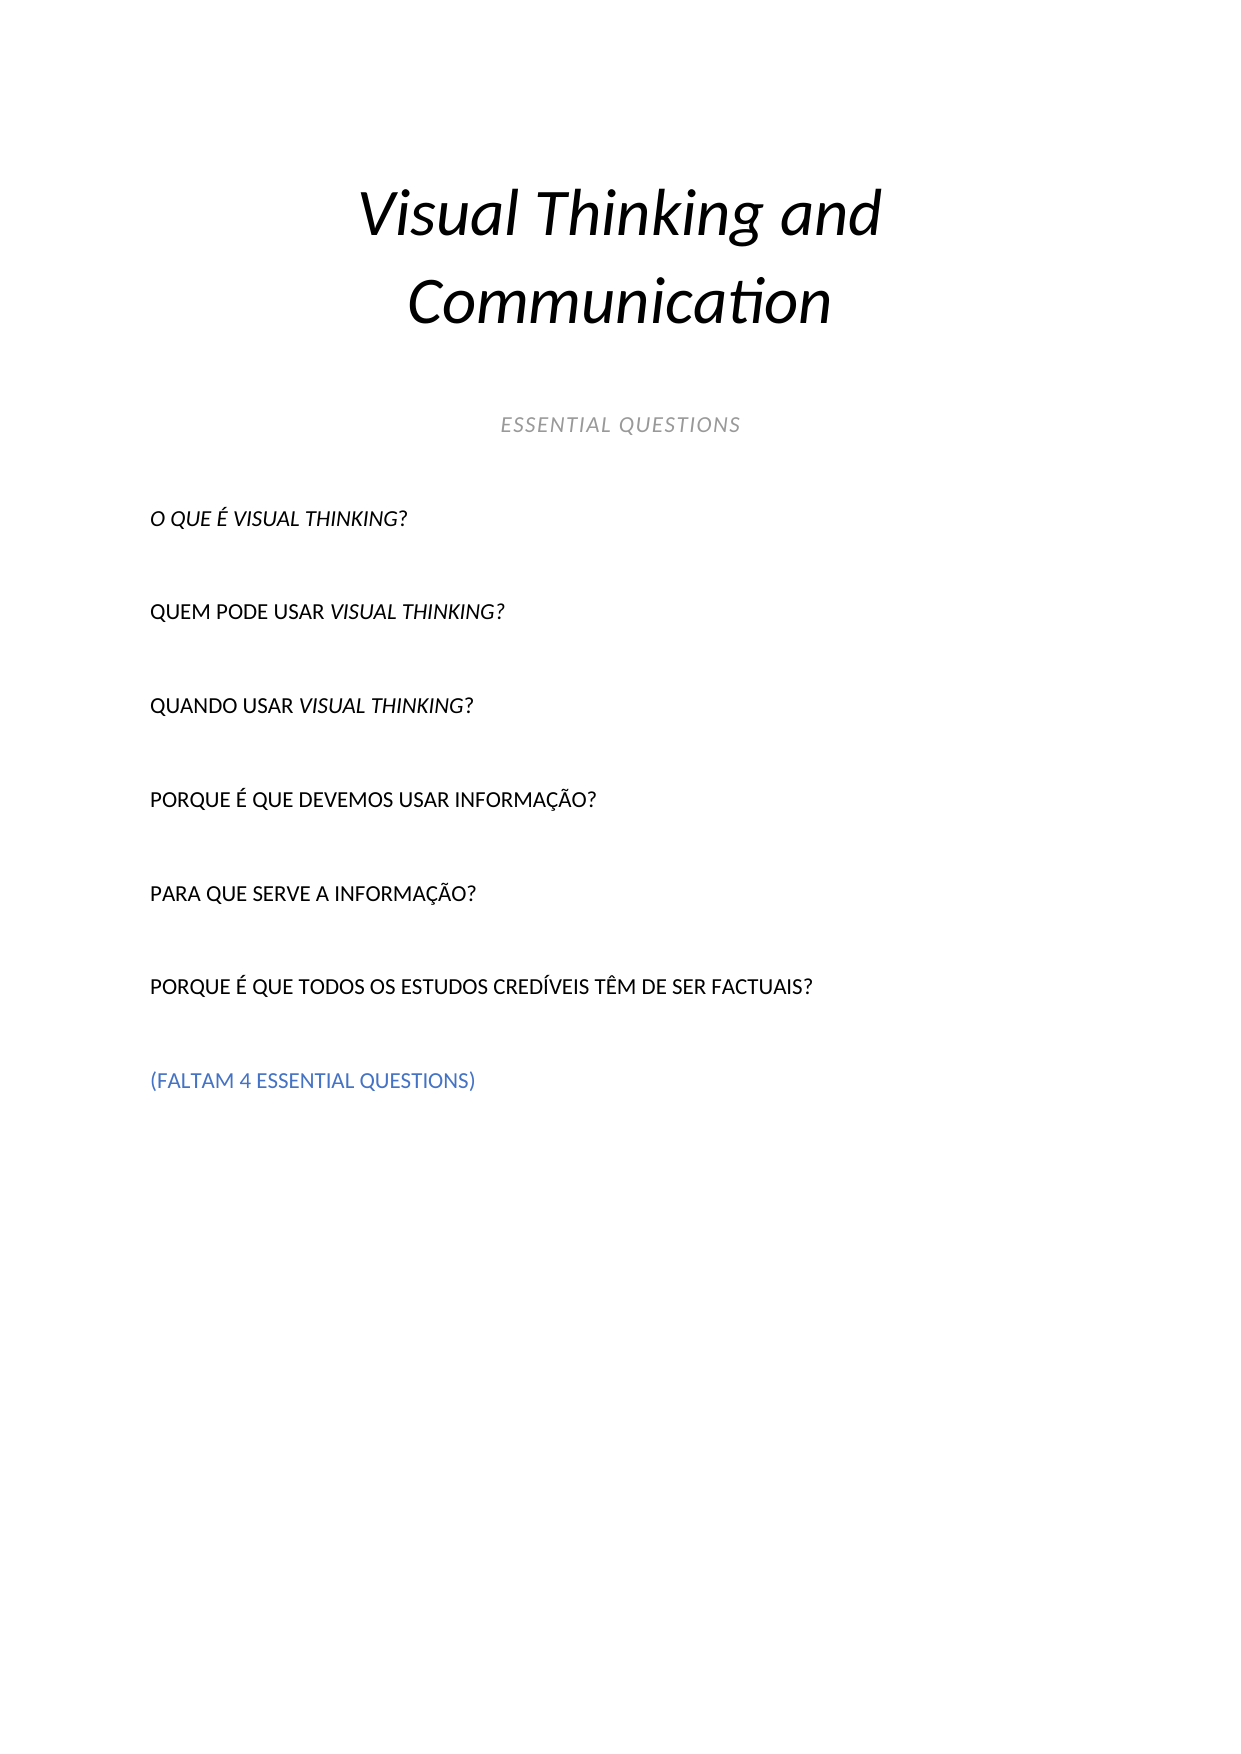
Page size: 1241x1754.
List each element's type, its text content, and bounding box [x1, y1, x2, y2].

text QUEM PODE USAR VISUAL THINKING? [150, 597, 1090, 626]
text PORQUE É QUE TODOS OS ESTUDOS CREDÍVEIS TÊM DE SER FACTUAIS? [150, 972, 1090, 1001]
subtitle ESSENTIAL QUESTIONS [150, 410, 1090, 438]
list (FALTAM 4 ESSENTIAL QUESTIONS) [150, 1066, 1090, 1094]
text QUANDO USAR VISUAL THINKING? [150, 691, 1090, 719]
text Visual Thinking and Communication [240, 171, 1000, 340]
text O QUE É VISUAL THINKING? [150, 504, 1090, 532]
text PARA QUE SERVE A INFORMAÇÃO? [150, 879, 1090, 907]
text PORQUE É QUE DEVEMOS USAR INFORMAÇÃO? [150, 785, 1090, 813]
